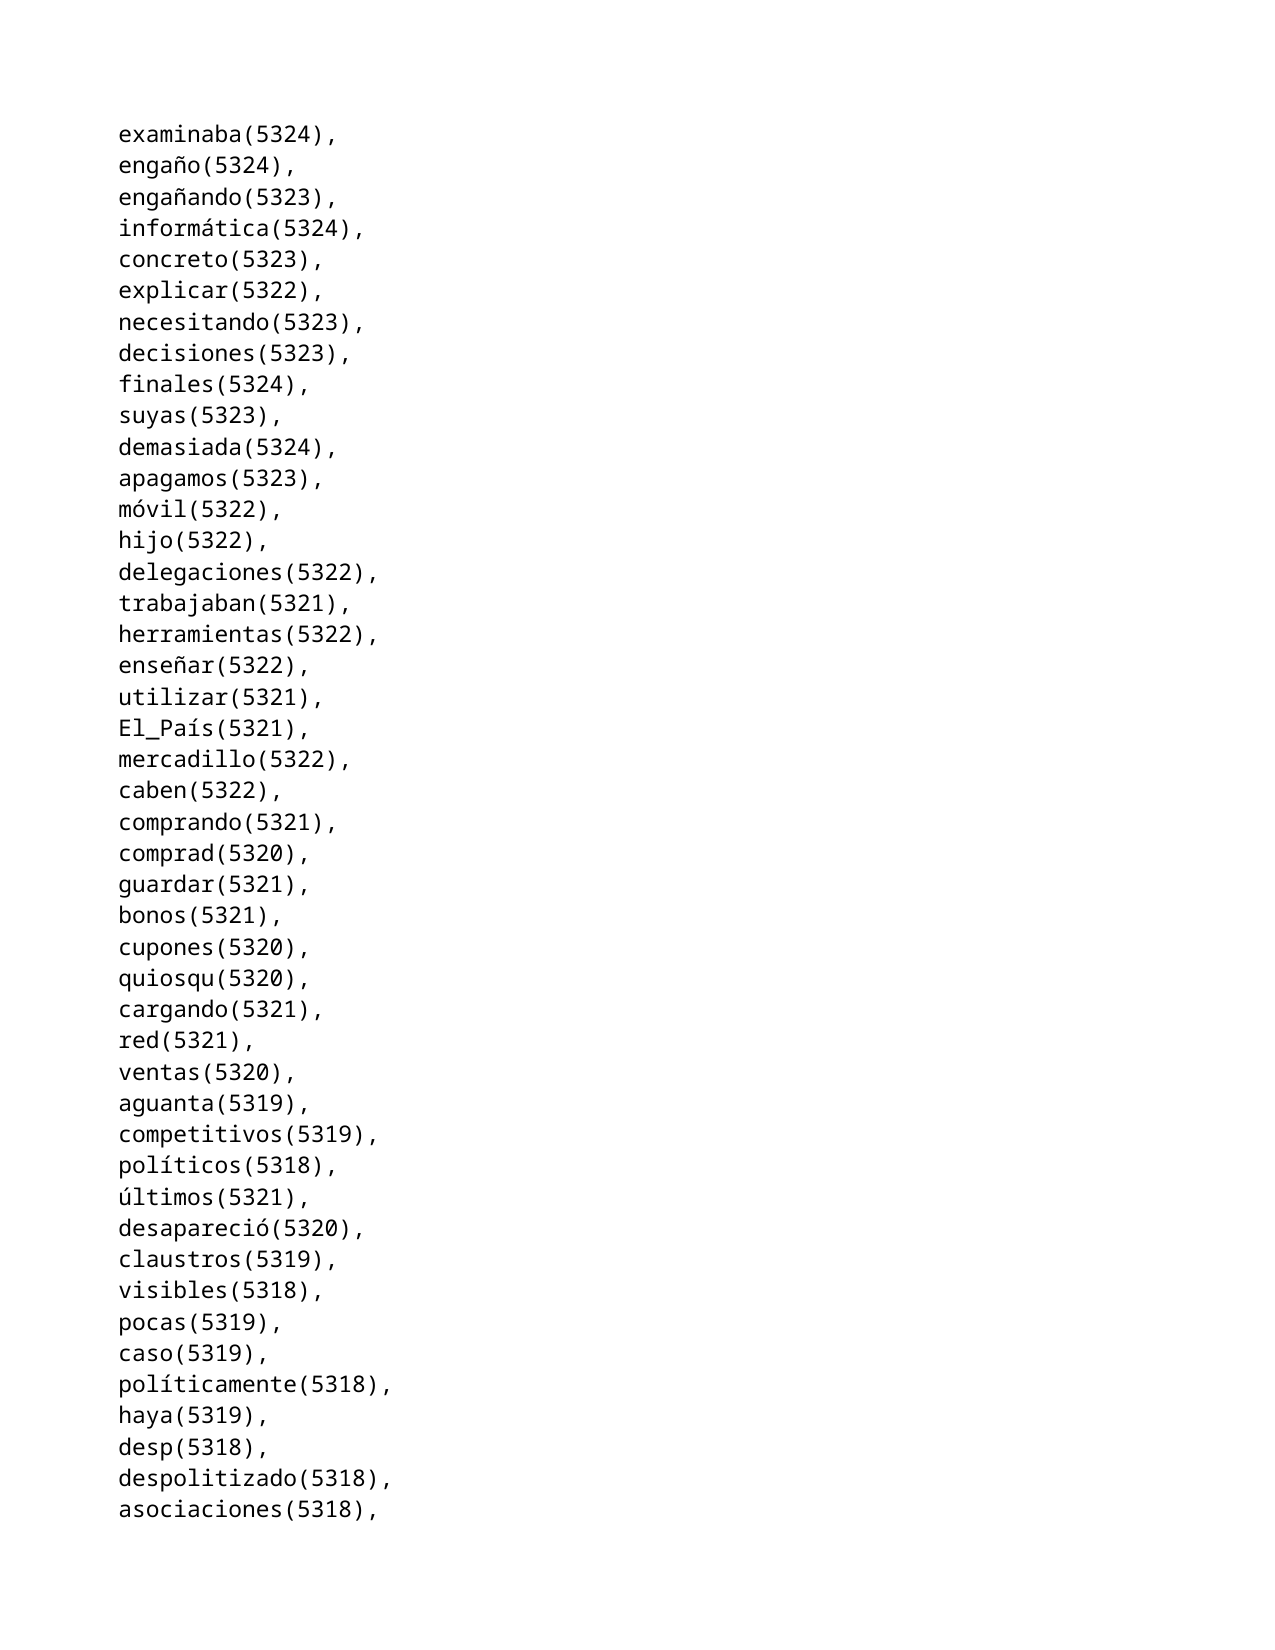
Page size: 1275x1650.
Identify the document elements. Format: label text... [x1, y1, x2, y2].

text finales(5324), [118, 368, 1157, 399]
text cupones(5320), [118, 931, 1157, 962]
text comprad(5320), [118, 837, 1157, 868]
text últimos(5321), [118, 1181, 1157, 1212]
text informática(5324), [118, 212, 1157, 243]
text desp(5318), [118, 1431, 1157, 1462]
text enseñar(5322), [118, 649, 1157, 681]
text red(5321), [118, 1024, 1157, 1056]
text bonos(5321), [118, 899, 1157, 931]
text comprando(5321), [118, 806, 1157, 837]
text engaño(5324), [118, 149, 1157, 181]
text claustros(5319), [118, 1243, 1157, 1274]
text examinaba(5324), [118, 118, 1157, 149]
text políticamente(5318), [118, 1368, 1157, 1399]
text engañando(5323), [118, 181, 1157, 212]
text El_País(5321), [118, 712, 1157, 743]
text quiosqu(5320), [118, 962, 1157, 993]
text decisiones(5323), [118, 337, 1157, 368]
text demasiada(5324), [118, 431, 1157, 462]
text pocas(5319), [118, 1306, 1157, 1337]
text desapareció(5320), [118, 1212, 1157, 1243]
text caso(5319), [118, 1337, 1157, 1368]
text mercadillo(5322), [118, 743, 1157, 774]
text caben(5322), [118, 774, 1157, 806]
text cargando(5321), [118, 993, 1157, 1024]
text hijo(5322), [118, 524, 1157, 556]
text apagamos(5323), [118, 462, 1157, 493]
text necesitando(5323), [118, 306, 1157, 337]
text asociaciones(5318), [118, 1493, 1157, 1524]
text visibles(5318), [118, 1274, 1157, 1306]
text móvil(5322), [118, 493, 1157, 524]
text herramientas(5322), [118, 618, 1157, 649]
text aguanta(5319), [118, 1087, 1157, 1118]
text concreto(5323), [118, 243, 1157, 274]
text suyas(5323), [118, 399, 1157, 431]
text guardar(5321), [118, 868, 1157, 899]
text haya(5319), [118, 1399, 1157, 1431]
text trabajaban(5321), [118, 587, 1157, 618]
text delegaciones(5322), [118, 556, 1157, 587]
text despolitizado(5318), [118, 1462, 1157, 1493]
text explicar(5322), [118, 274, 1157, 306]
text ventas(5320), [118, 1056, 1157, 1087]
text políticos(5318), [118, 1149, 1157, 1181]
text competitivos(5319), [118, 1118, 1157, 1149]
text utilizar(5321), [118, 681, 1157, 712]
